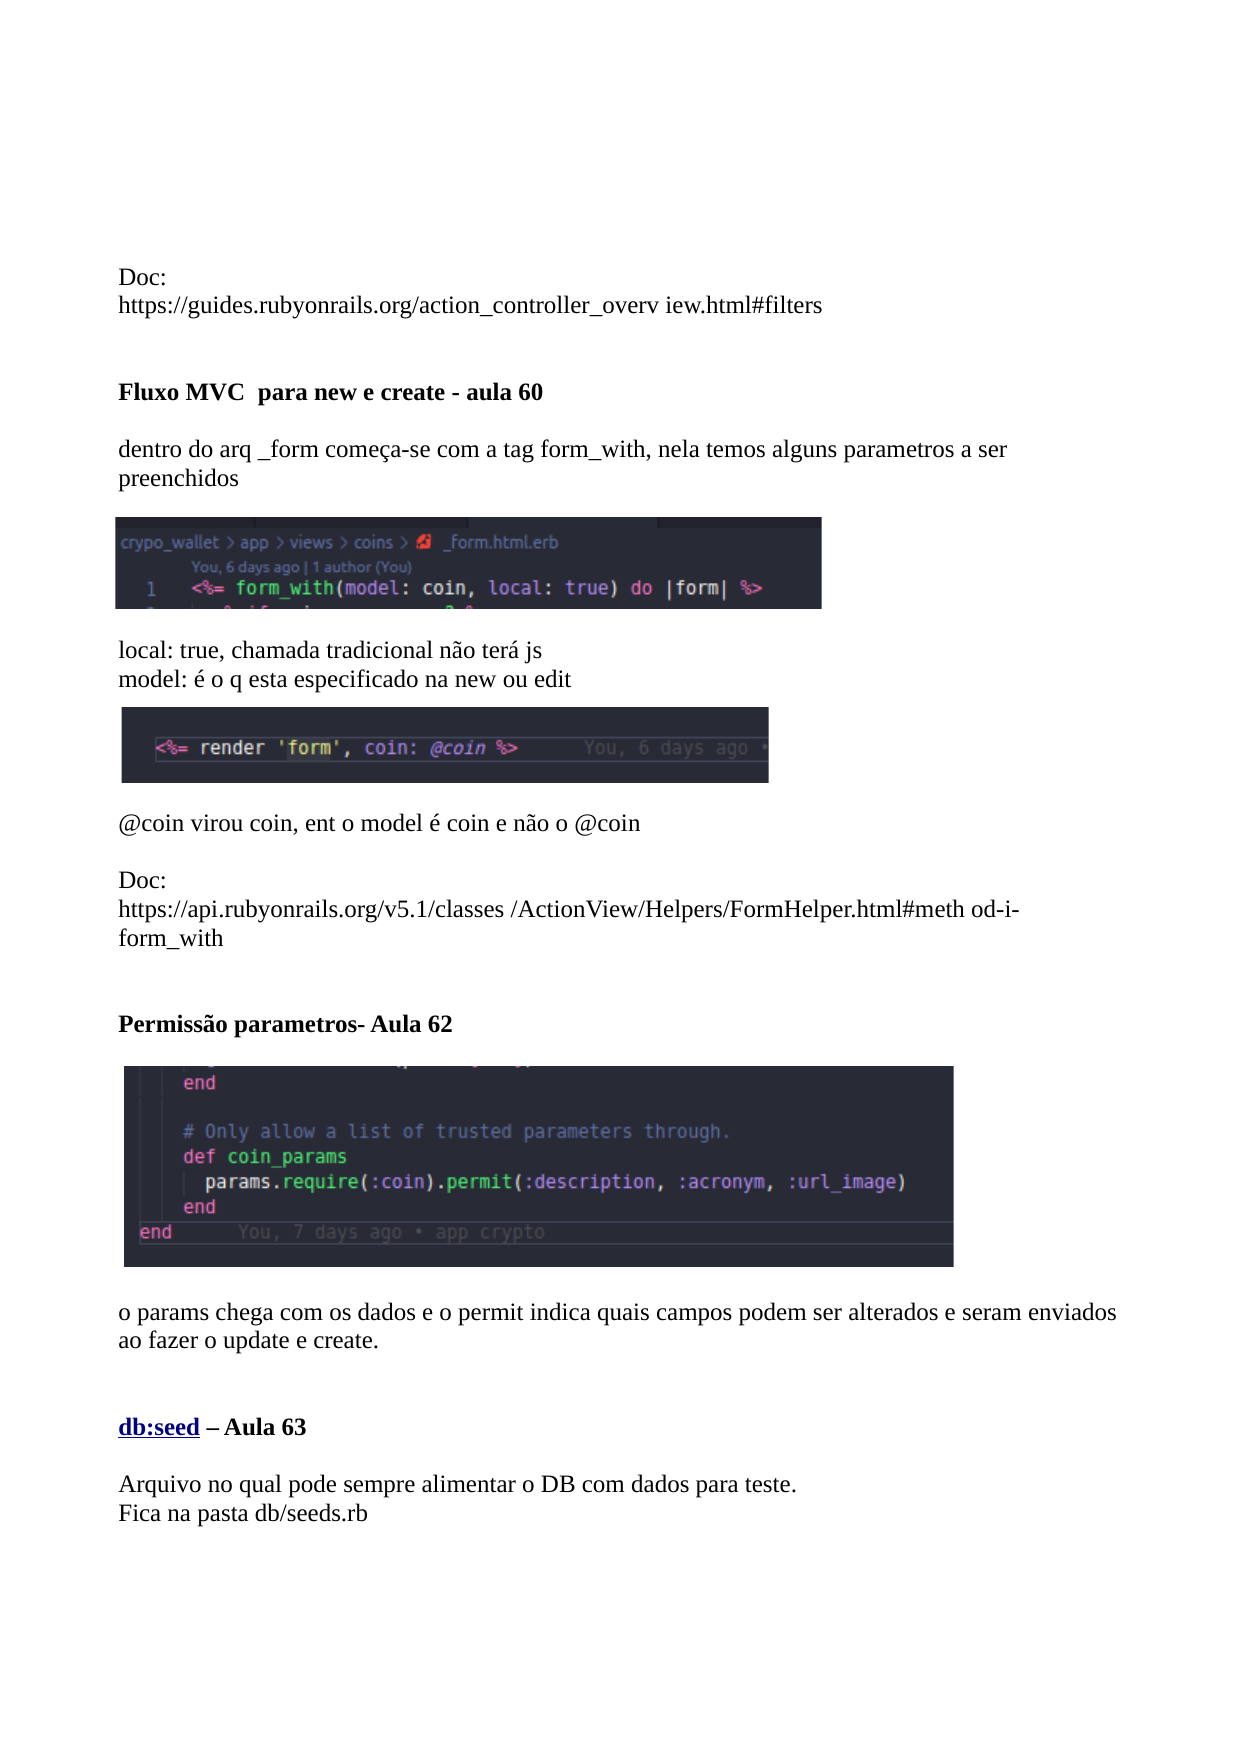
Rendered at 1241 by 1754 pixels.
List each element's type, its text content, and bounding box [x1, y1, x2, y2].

picture [115, 517, 822, 609]
text Doc: [118, 262, 1122, 291]
text Doc: [118, 866, 1122, 894]
picture [124, 1066, 954, 1267]
text dentro do arq _form começa-se com a tag form_with, nela temos alguns parametros a ser preenchidos [118, 434, 1122, 492]
text Fica na pasta db/seeds.rb [118, 1498, 1122, 1527]
text o params chega com os dados e o permit indica quais campos podem ser alterados e seram enviados ao fazer o update e create. [118, 1297, 1122, 1354]
picture [121, 707, 769, 783]
text https://api.rubyonrails.org/v5.1/classes /ActionView/Helpers/FormHelper.html#meth od-i-form_with [118, 894, 1122, 952]
text https://guides.rubyonrails.org/action_controller_overv iew.html#filters [118, 291, 1122, 319]
text model: é o q esta especificado na new ou edit [118, 664, 1122, 693]
text Permissão parametros- Aula 62 [118, 1009, 1122, 1038]
text local: true, chamada tradicional não terá js [118, 636, 1122, 664]
text @coin virou coin, ent o model é coin e não o @coin [118, 808, 1122, 837]
text Fluxo MVC para new e create - aula 60 [118, 377, 1122, 406]
text Arquivo no qual pode sempre alimentar o DB com dados para teste. [118, 1469, 1122, 1498]
text db:seed – Aula 63 [118, 1412, 1122, 1441]
